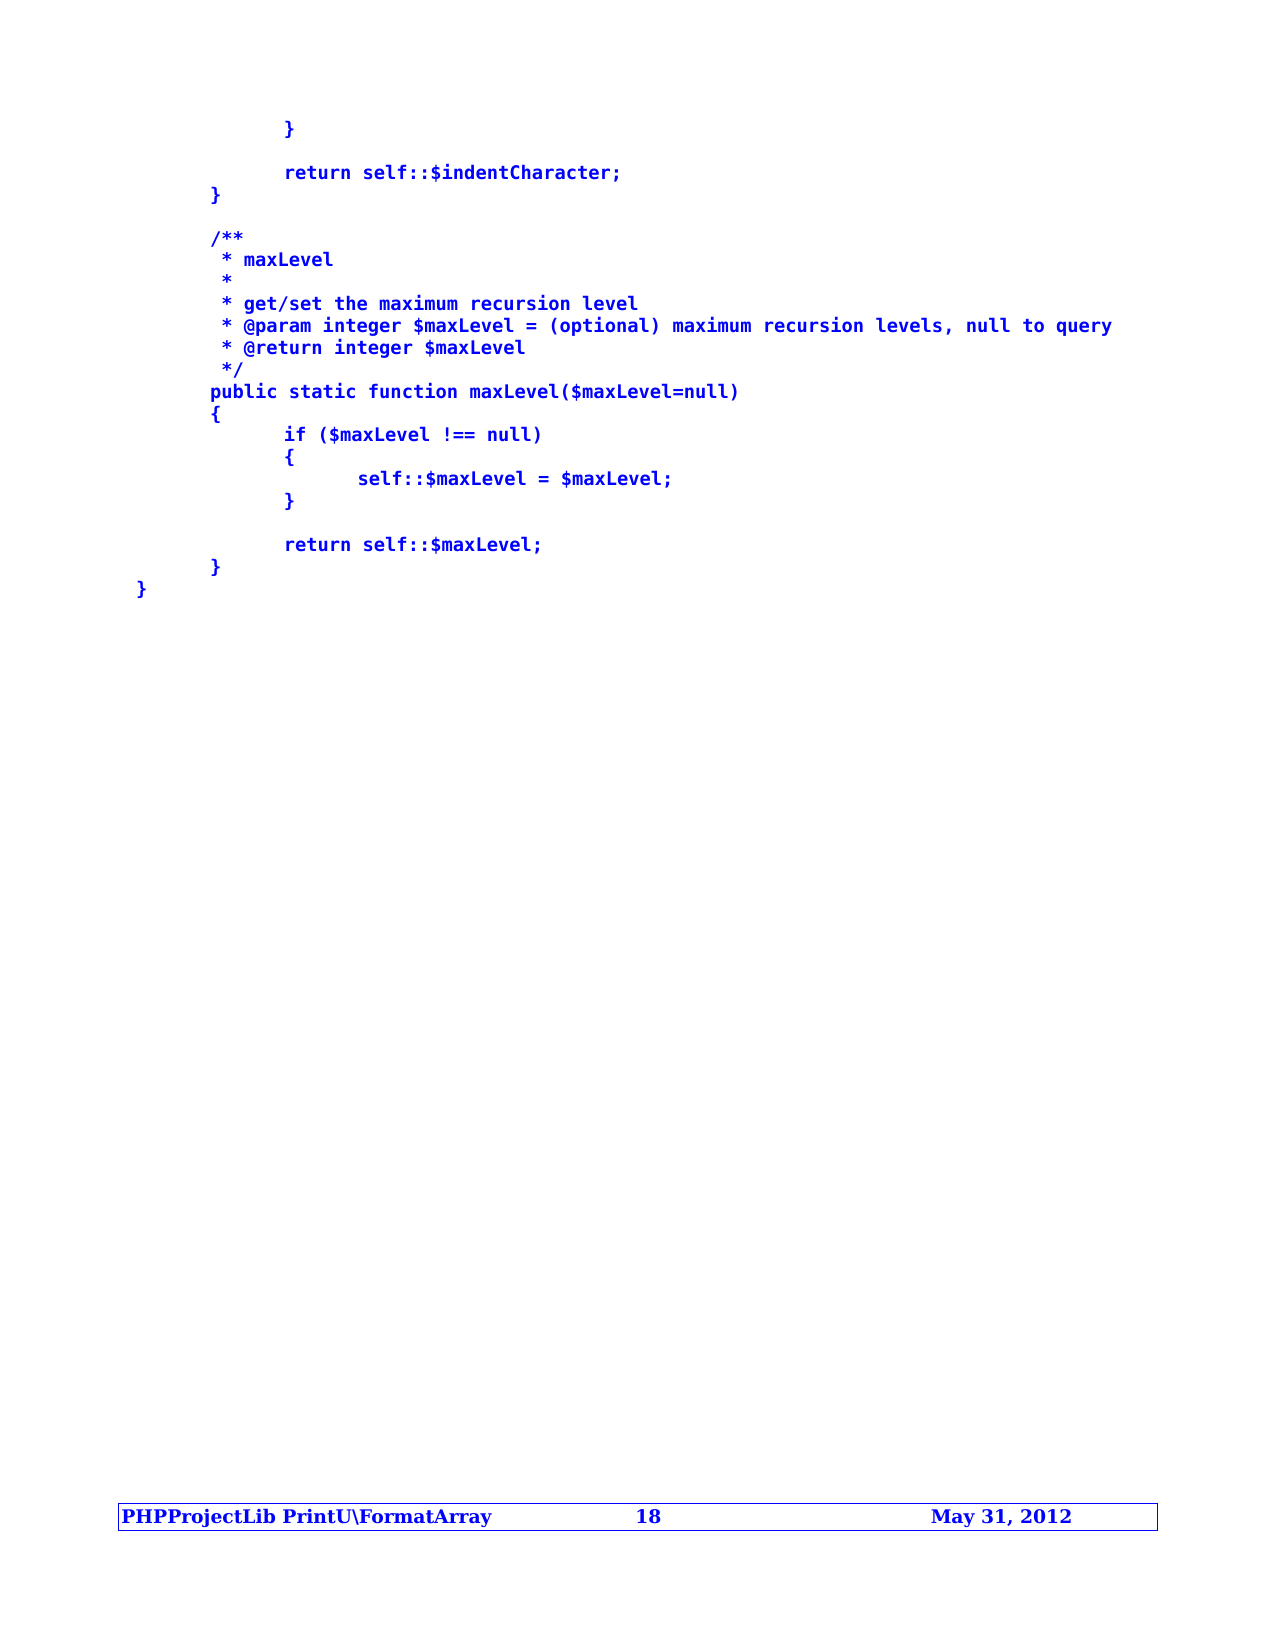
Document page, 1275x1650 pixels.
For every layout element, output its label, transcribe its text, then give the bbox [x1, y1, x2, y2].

list } [136, 118, 1157, 140]
list * maxLevel [136, 249, 1157, 271]
list } [136, 556, 1157, 577]
list } [136, 490, 1157, 512]
list return self::$maxLevel; [136, 534, 1157, 556]
list * [136, 271, 1157, 293]
list * get/set the maximum recursion level [136, 293, 1157, 315]
list { [136, 402, 1157, 424]
list self::$maxLevel = $maxLevel; [136, 468, 1157, 490]
list return self::$indentCharacter; [136, 162, 1157, 184]
list } [136, 184, 1157, 206]
list * @return integer $maxLevel [136, 337, 1157, 359]
list { [136, 446, 1157, 468]
list */ [136, 359, 1157, 381]
list /** [136, 227, 1157, 249]
list * @param integer $maxLevel = (optional) maximum recursion levels, null to query [136, 315, 1157, 337]
list if ($maxLevel !== null) [136, 424, 1157, 446]
list } [136, 577, 1157, 599]
list public static function maxLevel($maxLevel=null) [136, 381, 1157, 402]
